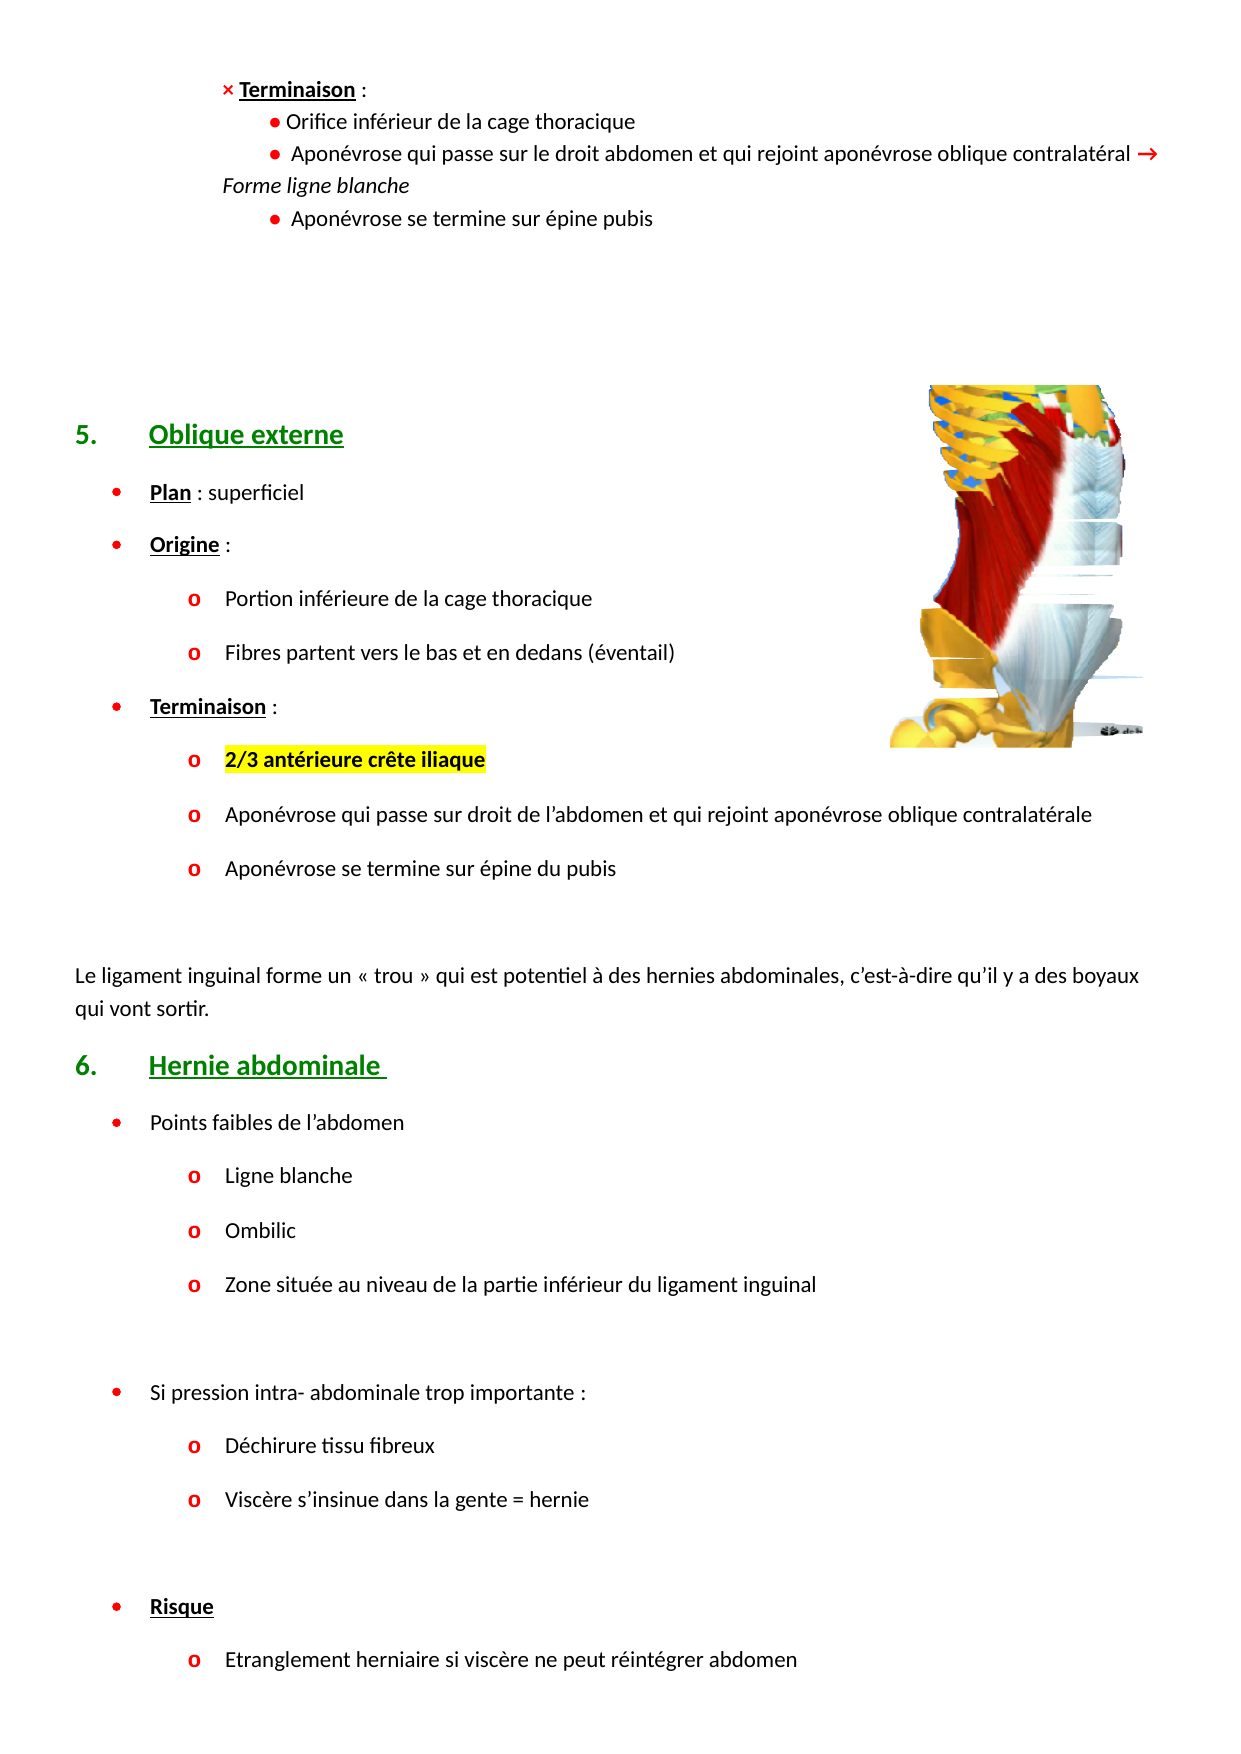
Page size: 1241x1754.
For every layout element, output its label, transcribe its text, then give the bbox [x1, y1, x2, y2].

list [1019, 584, 1165, 613]
text Le ligament inguinal forme un « trou » qui est potentiel à des hernies abdominales, c’est-à-dire qu’il y a des boyaux qui vont sortir. [75, 962, 1165, 1022]
list [1074, 692, 1165, 720]
list [1120, 531, 1165, 559]
list Ombilic [187, 1216, 1165, 1245]
text [1114, 416, 1165, 451]
list [1120, 478, 1165, 506]
list Déchirure tissu fibreux [187, 1431, 1165, 1460]
list 2/3 antérieure crête iliaque [187, 745, 1165, 774]
list Viscère s’insinue dans la gente = hernie [187, 1485, 1165, 1514]
list Points faibles de l’abdomen [112, 1108, 1165, 1137]
list Aponévrose se termine sur épine du pubis [187, 854, 1165, 883]
list Etranglement herniaire si viscère ne peut réintégrer abdomen [187, 1646, 1165, 1675]
list Aponévrose qui passe sur droit de l’abdomen et qui rejoint aponévrose oblique contralatérale [187, 800, 1165, 829]
text 6. Hernie abdominale [75, 1047, 1165, 1082]
list [1101, 638, 1165, 667]
list Si pression intra- abdominale trop importante : [112, 1378, 1165, 1406]
list Ligne blanche [187, 1162, 1165, 1191]
list Portion inférieure de la cage thoracique [187, 584, 941, 613]
list Origine : [112, 531, 959, 559]
list Fibres partent vers le bas et en dedans (éventail) [187, 638, 960, 667]
list Zone située au niveau de la partie inférieur du ligament inguinal [187, 1270, 1165, 1299]
list Plan : superficiel [112, 478, 957, 506]
list Risque [112, 1592, 1165, 1621]
text 5. Oblique externe [75, 416, 947, 451]
list Terminaison : [112, 692, 998, 720]
text × Terminaison : • Orifice inférieur de la cage thoracique • Aponévrose qui passe sur le droit abdomen et qui rejoint aponévrose oblique contralatéral → Forme ligne blanche • Aponévrose se termine sur épine pubis [222, 75, 1165, 232]
